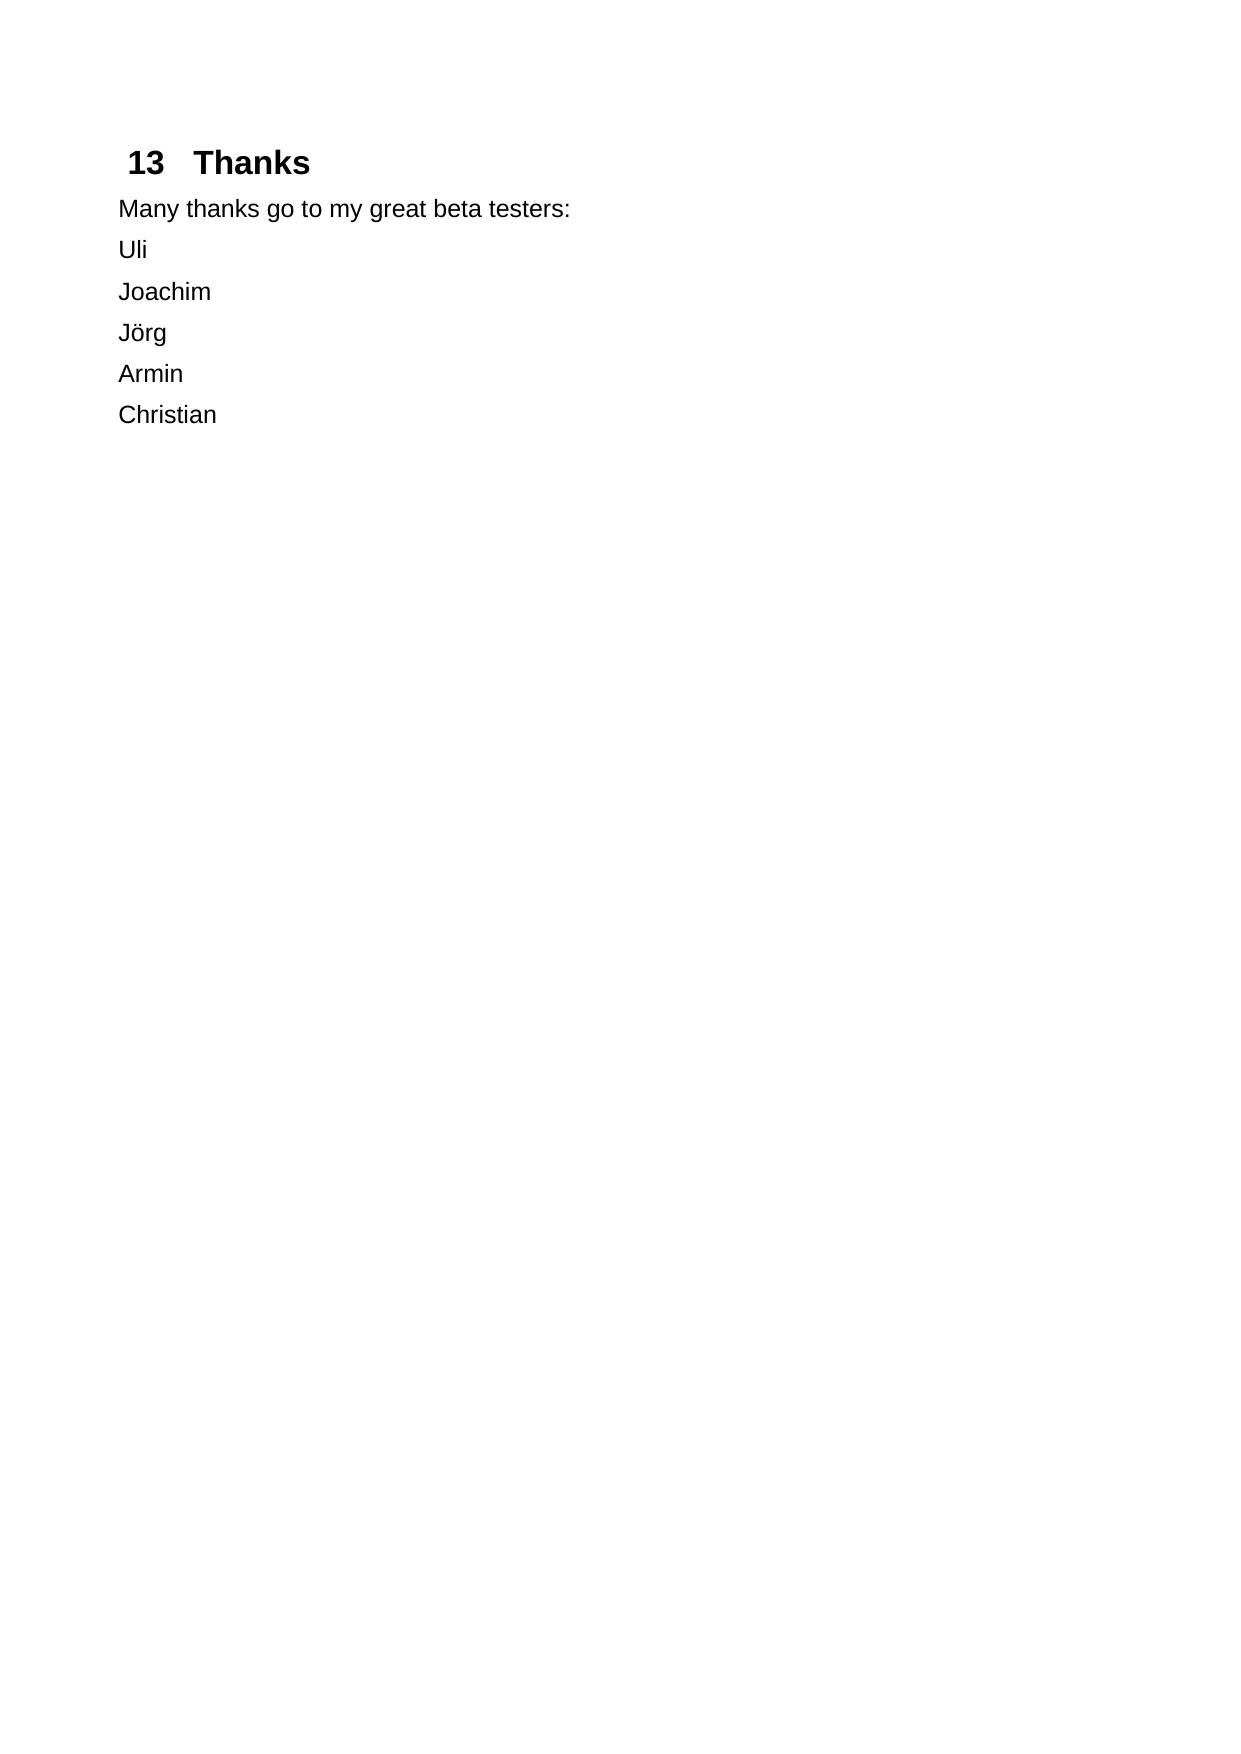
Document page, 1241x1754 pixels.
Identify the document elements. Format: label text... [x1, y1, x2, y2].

text Jörg [118, 318, 1122, 347]
text Uli [118, 236, 1122, 264]
text Armin [118, 359, 1122, 388]
subtitle Thanks [118, 143, 1122, 182]
text Christian [118, 401, 1122, 429]
text Many thanks go to my great beta testers: [118, 194, 1122, 223]
text Joachim [118, 277, 1122, 306]
